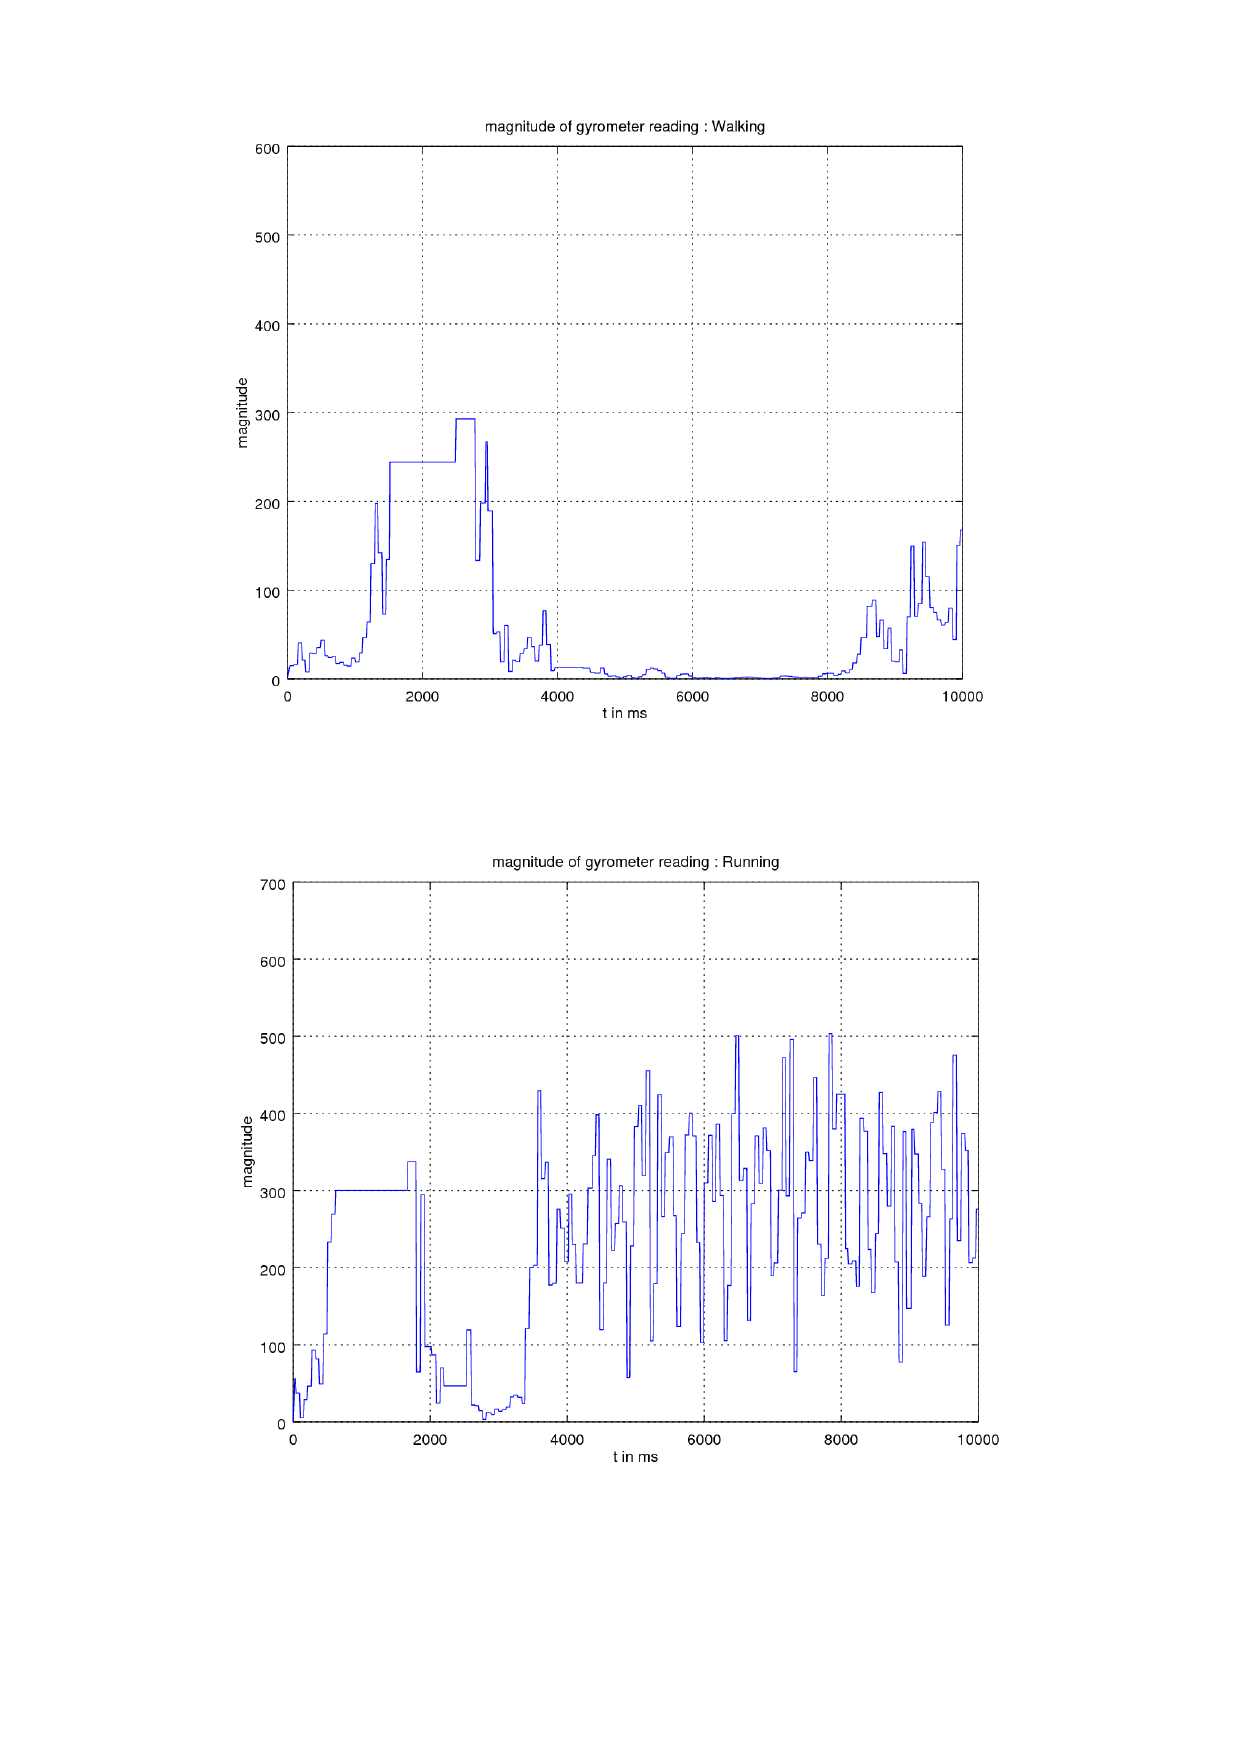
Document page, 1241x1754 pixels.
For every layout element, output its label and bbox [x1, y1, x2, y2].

picture [174, 97, 1045, 752]
picture [178, 832, 1062, 1496]
